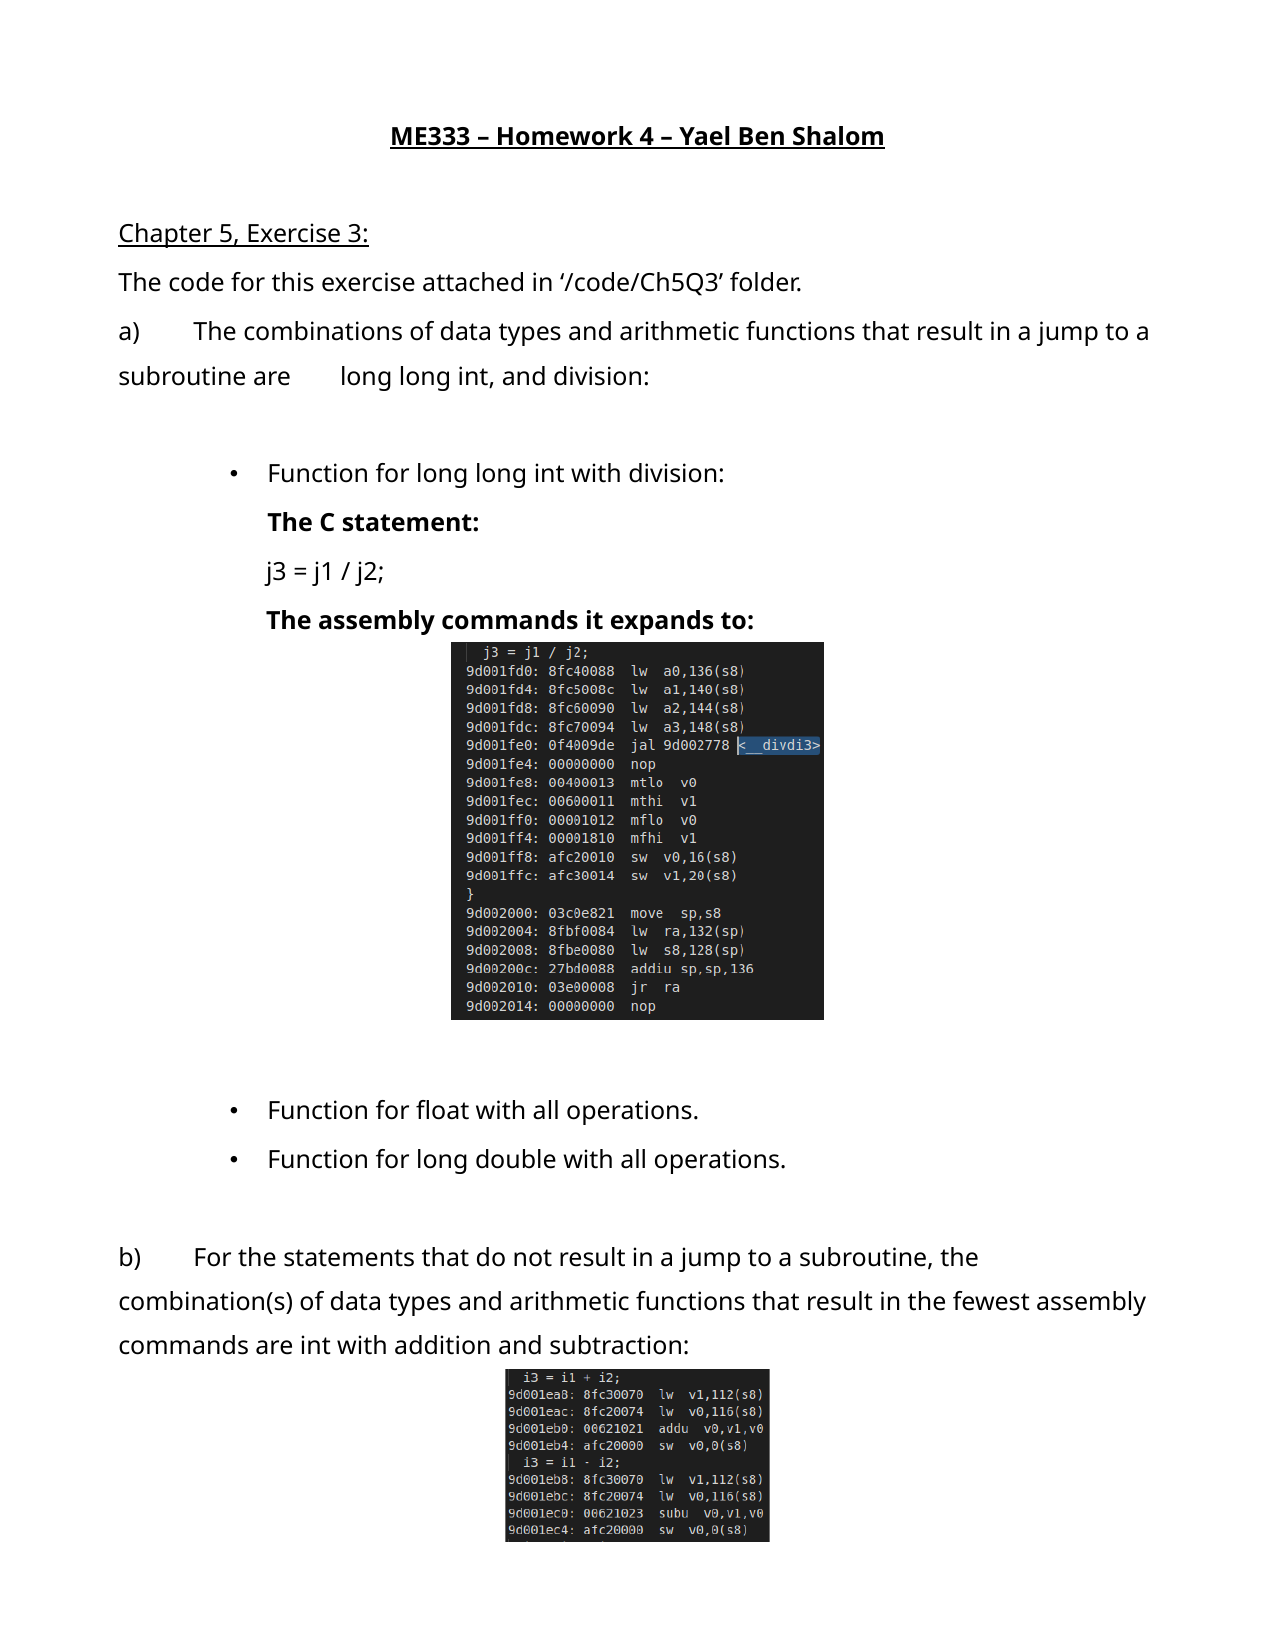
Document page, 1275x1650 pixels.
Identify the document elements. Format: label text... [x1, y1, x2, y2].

list For the statements that do not result in a jump to a subroutine, the combination(s) of data types and arithmetic functions that result in the fewest assembly commands are int with addition and subtraction: [118, 1239, 1157, 1362]
list The C statement: [229, 505, 1157, 539]
picture [505, 1369, 770, 1542]
text ME333 – Homework 4 – Yael Ben Shalom [118, 118, 1157, 152]
text The assembly commands it expands to: [118, 603, 1157, 637]
text The code for this exercise attached in ‘/code/Ch5Q3’ folder. [118, 265, 1157, 299]
list Function for long double with all operations. [229, 1142, 1157, 1176]
list Function for long long int with division: [229, 456, 1157, 490]
list Function for float with all operations. [229, 1093, 1157, 1127]
text j3 = j1 / j2; [118, 554, 1157, 588]
list The combinations of data types and arithmetic functions that result in a jump to a subroutine are long long int, and division: [118, 314, 1157, 392]
picture [451, 642, 824, 1020]
text Chapter 5, Exercise 3: [118, 216, 1157, 250]
